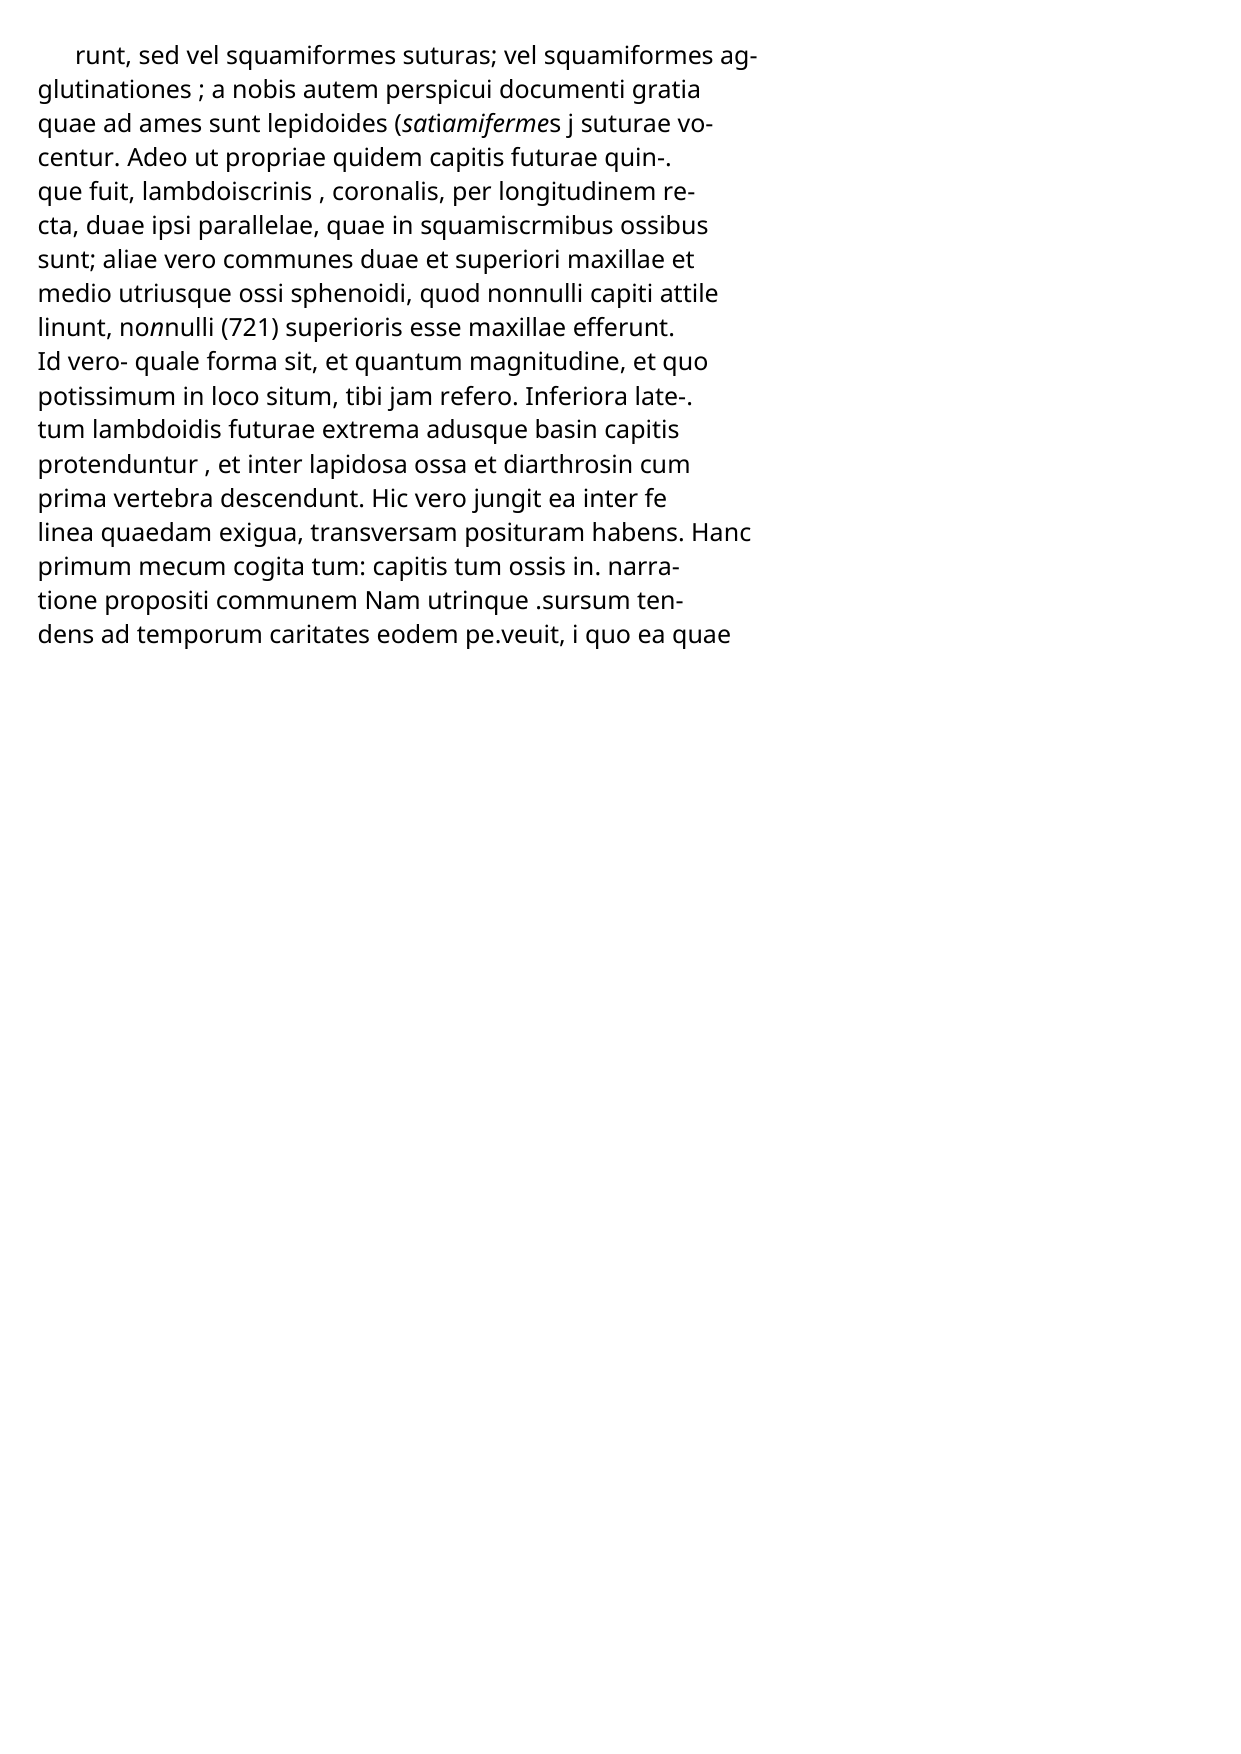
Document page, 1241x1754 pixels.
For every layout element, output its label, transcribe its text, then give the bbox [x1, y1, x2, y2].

text runt, sed vel squamiformes suturas; vel squamiformes ag- glutinationes ; a nobis autem perspicui documenti gratia quae ad ames sunt lepidoides (satiamifermes j suturae vo- centur. Adeo ut propriae quidem capitis futurae quin-. que fuit, lambdoiscrinis , coronalis, per longitudinem re- cta, duae ipsi parallelae, quae in squamiscrmibus ossibus sunt; aliae vero communes duae et superiori maxillae et medio utriusque ossi sphenoidi, quod nonnulli capiti attile linunt, nonnulli (721) superioris esse maxillae efferunt. Id vero- quale forma sit, et quantum magnitudine, et quo potissimum in loco situm, tibi jam refero. Inferiora late-. tum lambdoidis futurae extrema adusque basin capitis protenduntur , et inter lapidosa ossa et diarthrosin cum prima vertebra descendunt. Hic vero jungit ea inter fe linea quaedam exigua, transversam posituram habens. Hanc primum mecum cogita tum: capitis tum ossis in. narra- tione propositi communem Nam utrinque .sursum ten- dens ad temporum caritates eodem pe.veuit, i quo ea quae [37, 37, 1203, 651]
